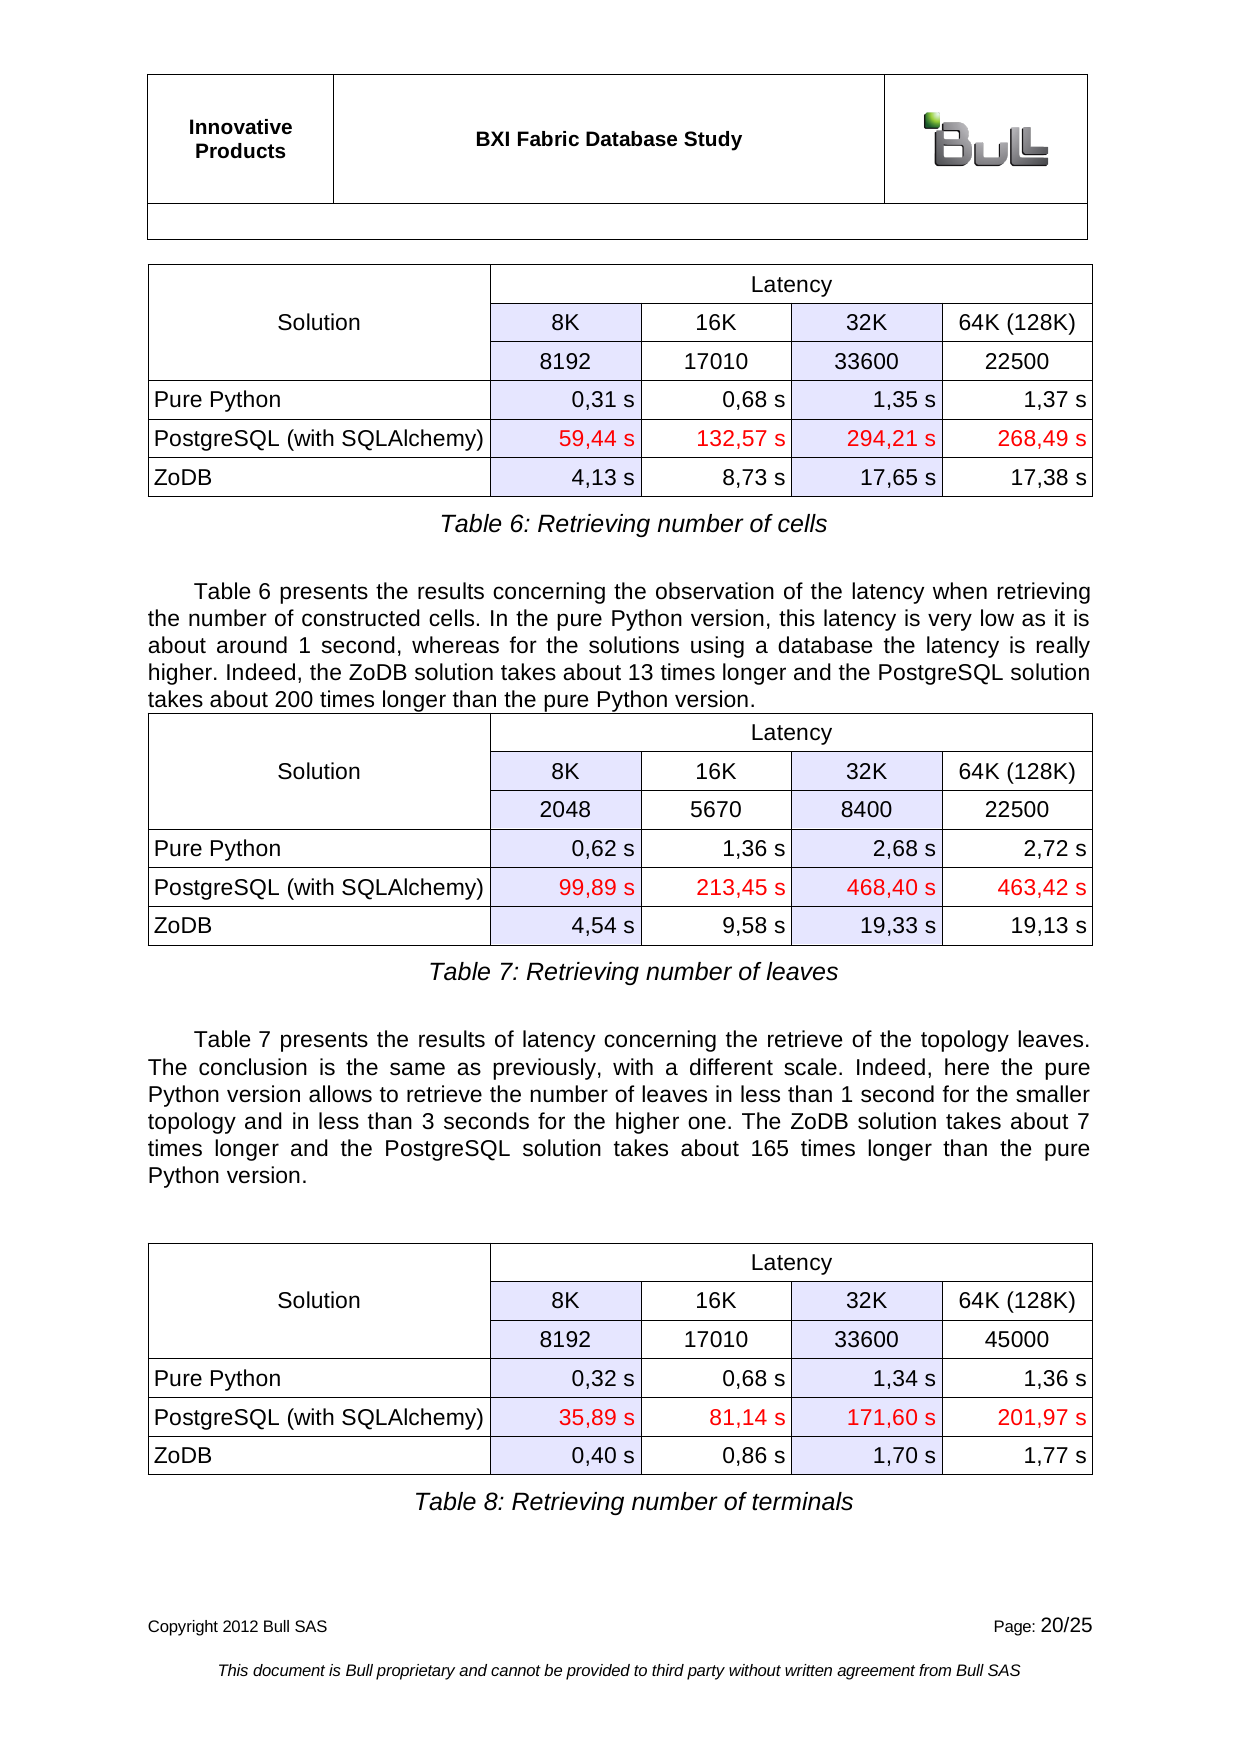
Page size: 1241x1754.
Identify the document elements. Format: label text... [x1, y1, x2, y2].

table_cell Pure Python [149, 381, 490, 419]
table_cell 0,68 s [642, 381, 791, 419]
picture [909, 98, 1063, 181]
table_cell 132,57 s [642, 420, 791, 457]
table_cell 32K [792, 752, 942, 790]
table_header Solution [149, 265, 490, 380]
table_cell ZoDB [149, 907, 490, 944]
table_cell 33600 [792, 342, 942, 380]
table_cell 8192 [491, 342, 641, 380]
table_cell Pure Python [149, 1359, 490, 1397]
table_header Solution [149, 714, 490, 828]
table_cell 468,40 s [792, 868, 942, 906]
text Table 6 presents the results concerning the observation of the latency when retrieving the number of constructed cells. In the pure Python version, this latency is very low as it is about around 1 second, whereas for the solutions using a database the latency is really higher. Indeed, the ZoDB solution takes about 13 times longer and the PostgreSQL solution takes about 200 times longer than the pure Python version. [148, 577, 1092, 713]
table_cell 64K (128K) [943, 1282, 1092, 1320]
table_cell 33600 [792, 1321, 942, 1358]
table_cell 19,13 s [943, 907, 1092, 944]
table_cell 5670 [642, 791, 791, 828]
table_cell 81,14 s [642, 1398, 791, 1436]
table_cell PostgreSQL (with SQLAlchemy) [149, 420, 490, 457]
table_cell 1,36 s [943, 1359, 1092, 1397]
table_header Latency [491, 1244, 1092, 1281]
table_cell 32K [792, 1282, 942, 1320]
table_header Latency [491, 265, 1092, 303]
table_cell 8192 [491, 1321, 641, 1358]
table_cell 35,89 s [491, 1398, 641, 1436]
table_cell 17,65 s [792, 458, 942, 496]
table_cell 19,33 s [792, 907, 942, 944]
table_cell 294,21 s [792, 420, 942, 457]
table_cell 16K [642, 304, 791, 341]
table_cell 45000 [943, 1321, 1092, 1358]
table_cell 32K [792, 304, 942, 341]
table_cell ZoDB [149, 1437, 490, 1474]
table_header Solution [149, 1244, 490, 1358]
table_cell 8K [491, 1282, 641, 1320]
table_cell ZoDB [149, 458, 490, 496]
text Table 7 presents the results of latency concerning the retrieve of the topology leaves. The conclusion is the same as previously, with a different scale. Indeed, here the pure Python version allows to retrieve the number of leaves in less than 1 second for the smaller topology and in less than 3 seconds for the higher one. The ZoDB solution takes about 7 times longer and the PostgreSQL solution takes about 165 times longer than the pure Python version. [148, 1026, 1092, 1188]
table_cell 16K [642, 1282, 791, 1320]
table_cell 8400 [792, 791, 942, 828]
table_cell 16K [642, 752, 791, 790]
table_cell 17010 [642, 342, 791, 380]
table_cell 4,54 s [491, 907, 641, 944]
text Table 6: Retrieving number of cells [148, 508, 1092, 538]
table_header Latency [491, 714, 1092, 751]
table_cell 171,60 s [792, 1398, 942, 1436]
table_cell 2,72 s [943, 830, 1092, 867]
text Table 7: Retrieving number of leaves [148, 957, 1092, 986]
table_cell 1,36 s [642, 830, 791, 867]
table_cell 2,68 s [792, 830, 942, 867]
table_cell 1,70 s [792, 1437, 942, 1474]
table_cell 22500 [943, 342, 1092, 380]
table_cell 463,42 s [943, 868, 1092, 906]
table_cell 64K (128K) [943, 752, 1092, 790]
table_cell 8K [491, 752, 641, 790]
table_cell 268,49 s [943, 420, 1092, 457]
table_cell 99,89 s [491, 868, 641, 906]
table_cell 17010 [642, 1321, 791, 1358]
table_cell 8K [491, 304, 641, 341]
table_cell 4,13 s [491, 458, 641, 496]
table_cell 1,35 s [792, 381, 942, 419]
table_cell 59,44 s [491, 420, 641, 457]
table_cell 0,86 s [642, 1437, 791, 1474]
table_cell 0,40 s [491, 1437, 641, 1474]
table_cell PostgreSQL (with SQLAlchemy) [149, 1398, 490, 1436]
text Table 8: Retrieving number of terminals [148, 1487, 1092, 1516]
table_cell PostgreSQL (with SQLAlchemy) [149, 868, 490, 906]
table_cell 2048 [491, 791, 641, 828]
table_cell 1,37 s [943, 381, 1092, 419]
table_cell Pure Python [149, 830, 490, 867]
table_cell 201,97 s [943, 1398, 1092, 1436]
table_cell 0,68 s [642, 1359, 791, 1397]
table_cell 0,31 s [491, 381, 641, 419]
table_cell 0,32 s [491, 1359, 641, 1397]
table_cell 22500 [943, 791, 1092, 828]
table_cell 1,77 s [943, 1437, 1092, 1474]
table_cell 17,38 s [943, 458, 1092, 496]
table_cell 1,34 s [792, 1359, 942, 1397]
table_cell 0,62 s [491, 830, 641, 867]
table_cell 9,58 s [642, 907, 791, 944]
table_cell 213,45 s [642, 868, 791, 906]
table_cell 64K (128K) [943, 304, 1092, 341]
table_cell 8,73 s [642, 458, 791, 496]
